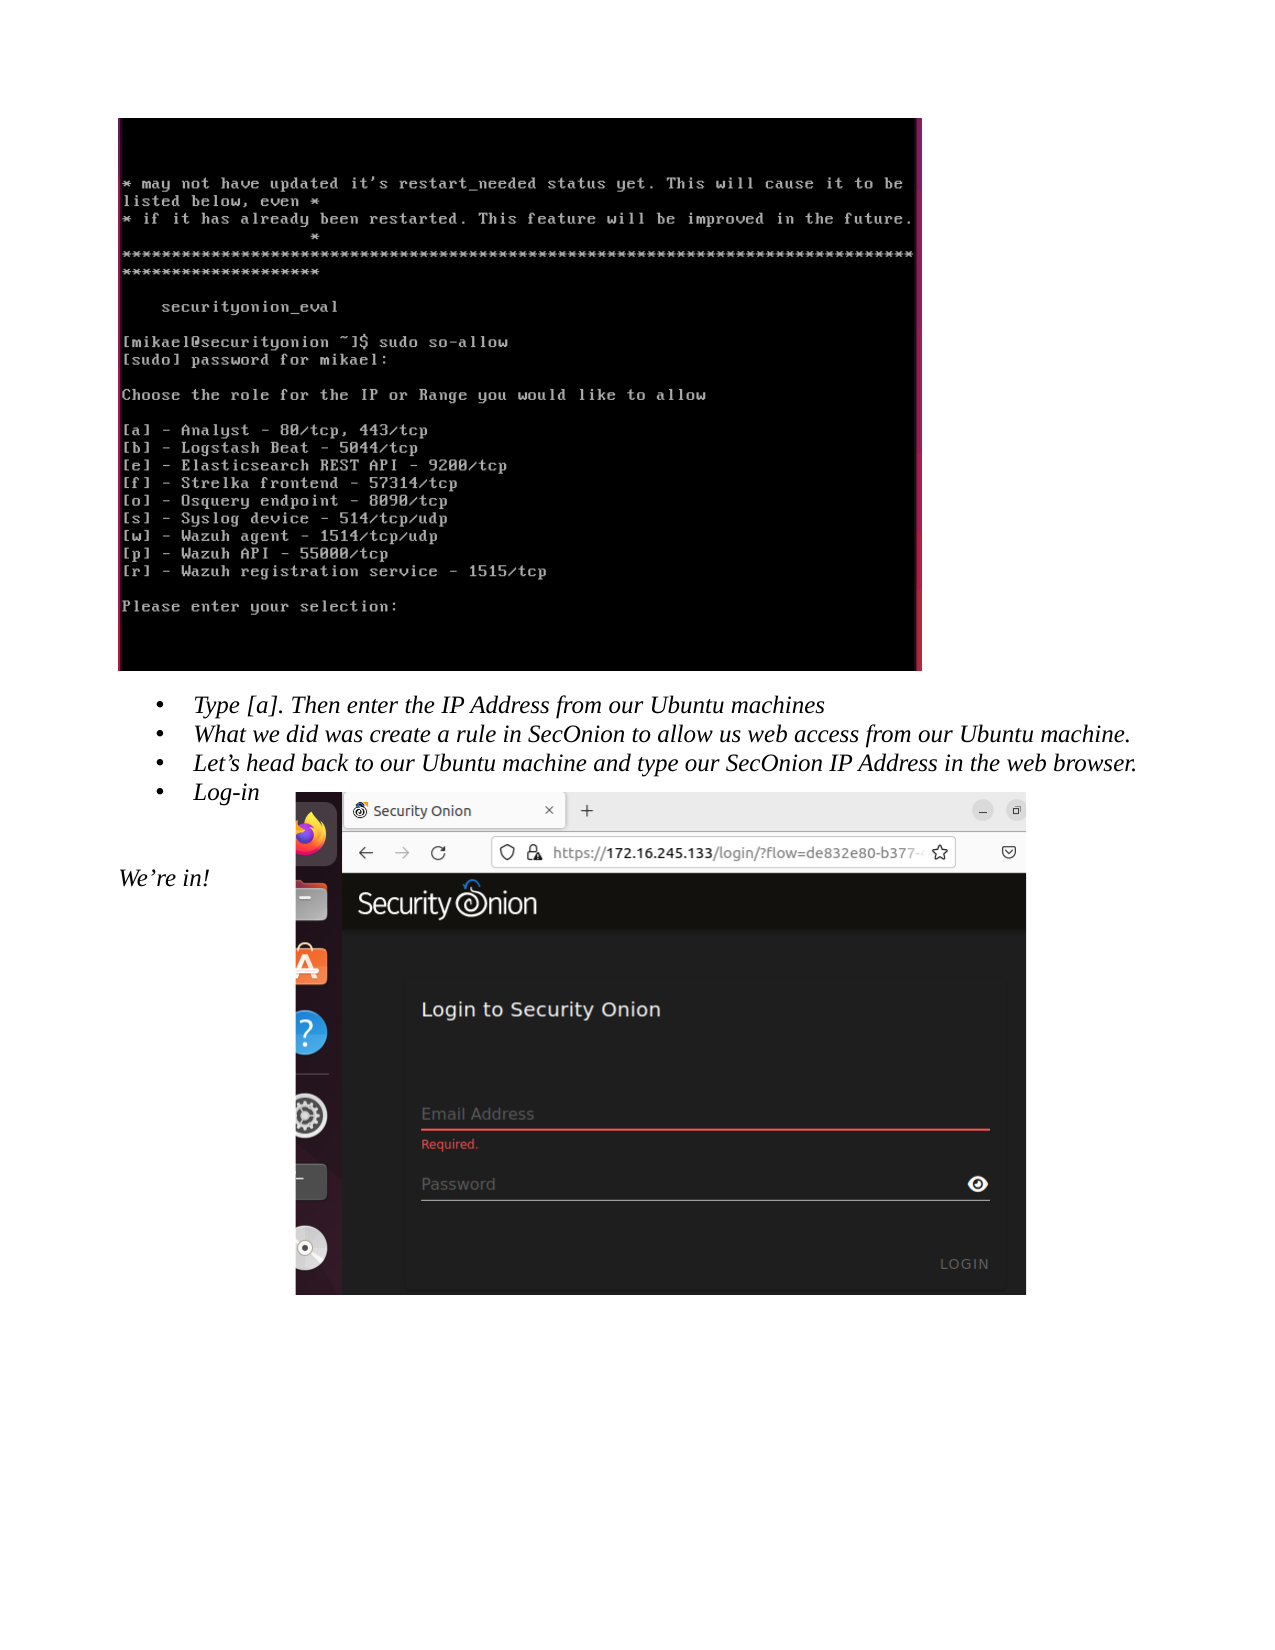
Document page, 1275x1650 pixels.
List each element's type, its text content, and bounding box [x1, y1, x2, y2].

text [1027, 863, 1157, 892]
picture [118, 118, 922, 671]
list Log-in [156, 777, 1157, 805]
list Type [a]. Then enter the IP Address from our Ubuntu machines [156, 690, 1157, 719]
text We’re in! [118, 863, 295, 892]
picture [295, 792, 1027, 1295]
list What we did was create a rule in SecOnion to allow us web access from our Ubuntu machine. [156, 719, 1157, 748]
list Let’s head back to our Ubuntu machine and type our SecOnion IP Address in the web browser. [156, 748, 1157, 777]
